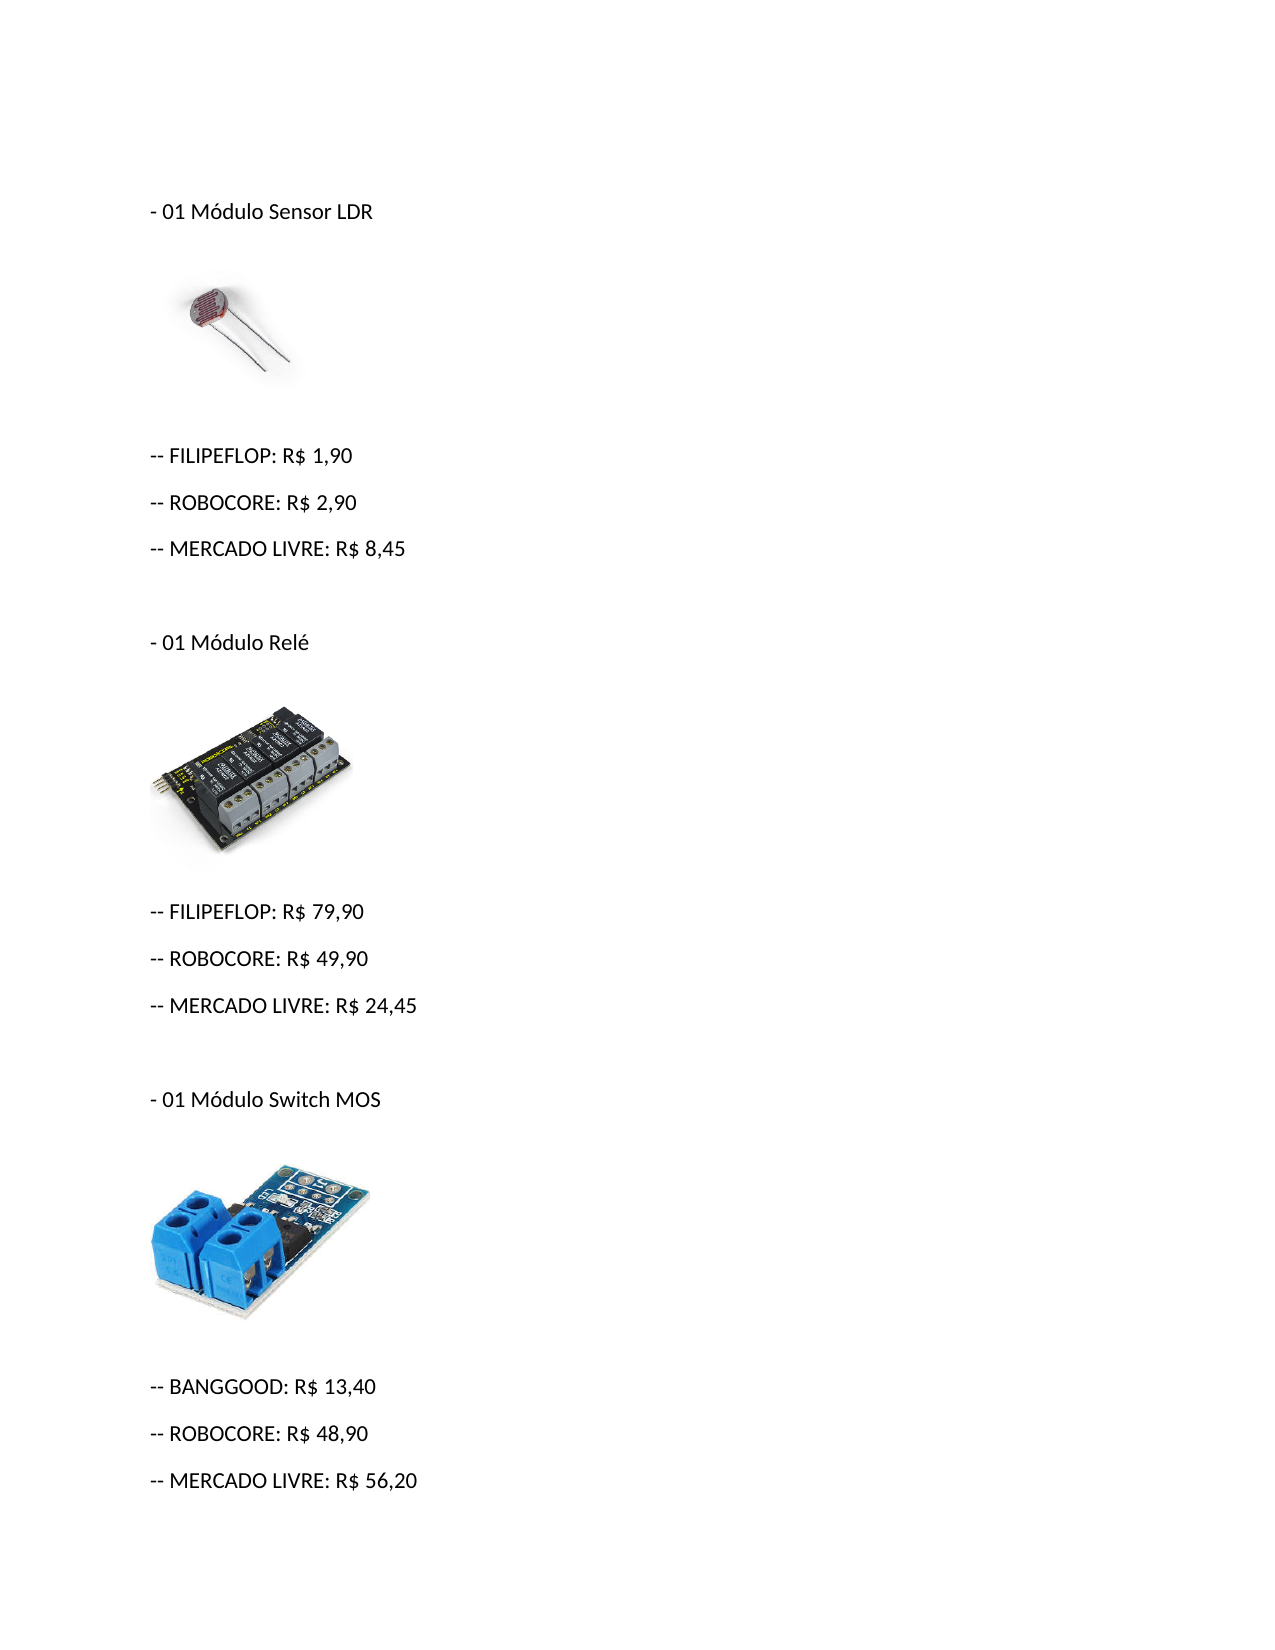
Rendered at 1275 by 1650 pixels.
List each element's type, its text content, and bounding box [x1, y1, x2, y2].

text - 01 Módulo Relé [150, 628, 1125, 656]
text -- BANGGOOD: R$ 13,40 [150, 1372, 1125, 1400]
picture [150, 675, 354, 879]
text -- ROBOCORE: R$ 48,90 [150, 1419, 1125, 1447]
text -- MERCADO LIVRE: R$ 8,45 [150, 534, 1125, 563]
text -- MERCADO LIVRE: R$ 24,45 [150, 991, 1125, 1019]
text -- ROBOCORE: R$ 2,90 [150, 488, 1125, 516]
text -- ROBOCORE: R$ 49,90 [150, 944, 1125, 972]
picture [150, 1131, 371, 1352]
text - 01 Módulo Sensor LDR [150, 197, 1125, 225]
text -- FILIPEFLOP: R$ 1,90 [150, 441, 1125, 469]
text -- FILIPEFLOP: R$ 79,90 [150, 897, 1125, 925]
text - 01 Módulo Switch MOS [150, 1085, 1125, 1113]
text -- MERCADO LIVRE: R$ 56,20 [150, 1466, 1125, 1494]
picture [150, 243, 329, 422]
